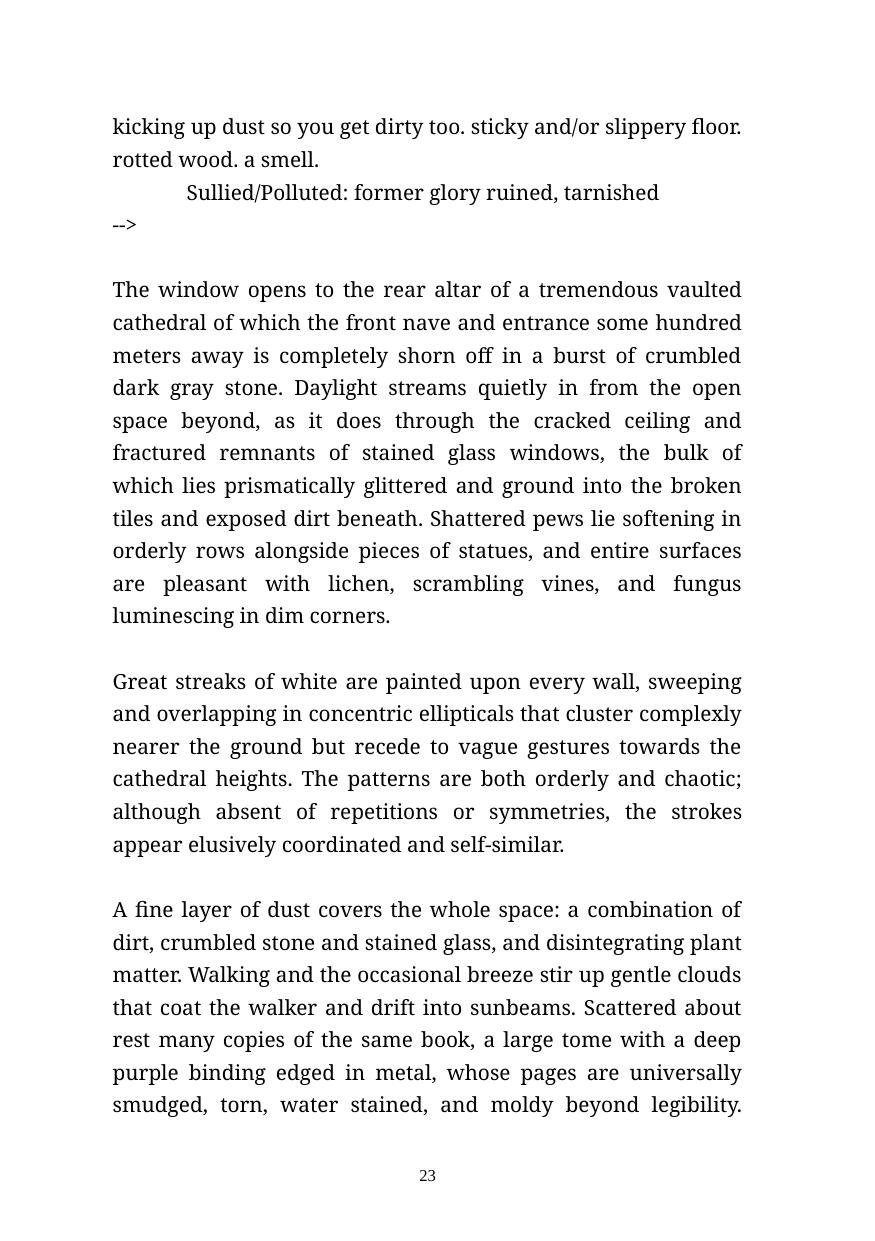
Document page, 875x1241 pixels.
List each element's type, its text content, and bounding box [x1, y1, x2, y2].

text Great streaks of white are painted upon every wall, sweeping and overlapping in concentric ellipticals that cluster complexly nearer the ground but recede to vague gestures towards the cathedral heights. The patterns are both orderly and chaotic; although absent of repetitions or symmetries, the strokes appear elusively coordinated and self-similar. [112, 667, 742, 858]
text --> [112, 210, 742, 239]
text kicking up dust so you get dirty too. sticky and/or slippery floor. rotted wood. a smell. [112, 112, 742, 173]
text Sullied/Polluted: former glory ruined, tarnished [112, 178, 742, 206]
text A fine layer of dust covers the whole space: a combination of dirt, crumbled stone and stained glass, and disintegrating plant matter. Walking and the occasional breeze stir up gentle clouds that coat the walker and drift into sunbeams. Scattered about rest many copies of the same book, a large tome with a deep purple binding edged in metal, whose pages are universally smudged, torn, water stained, and moldy beyond legibility. [112, 895, 742, 1119]
text The window opens to the rear altar of a tremendous vaulted cathedral of which the front nave and entrance some hundred meters away is completely shorn off in a burst of crumbled dark gray stone. Daylight streams quietly in from the open space beyond, as it does through the cracked ceiling and fractured remnants of stained glass windows, the bulk of which lies prismatically glittered and ground into the broken tiles and exposed dirt beneath. Shattered pews lie softening in orderly rows alongside pieces of statues, and entire surfaces are pleasant with lichen, scrambling vines, and fungus luminescing in dim corners. [112, 276, 742, 630]
